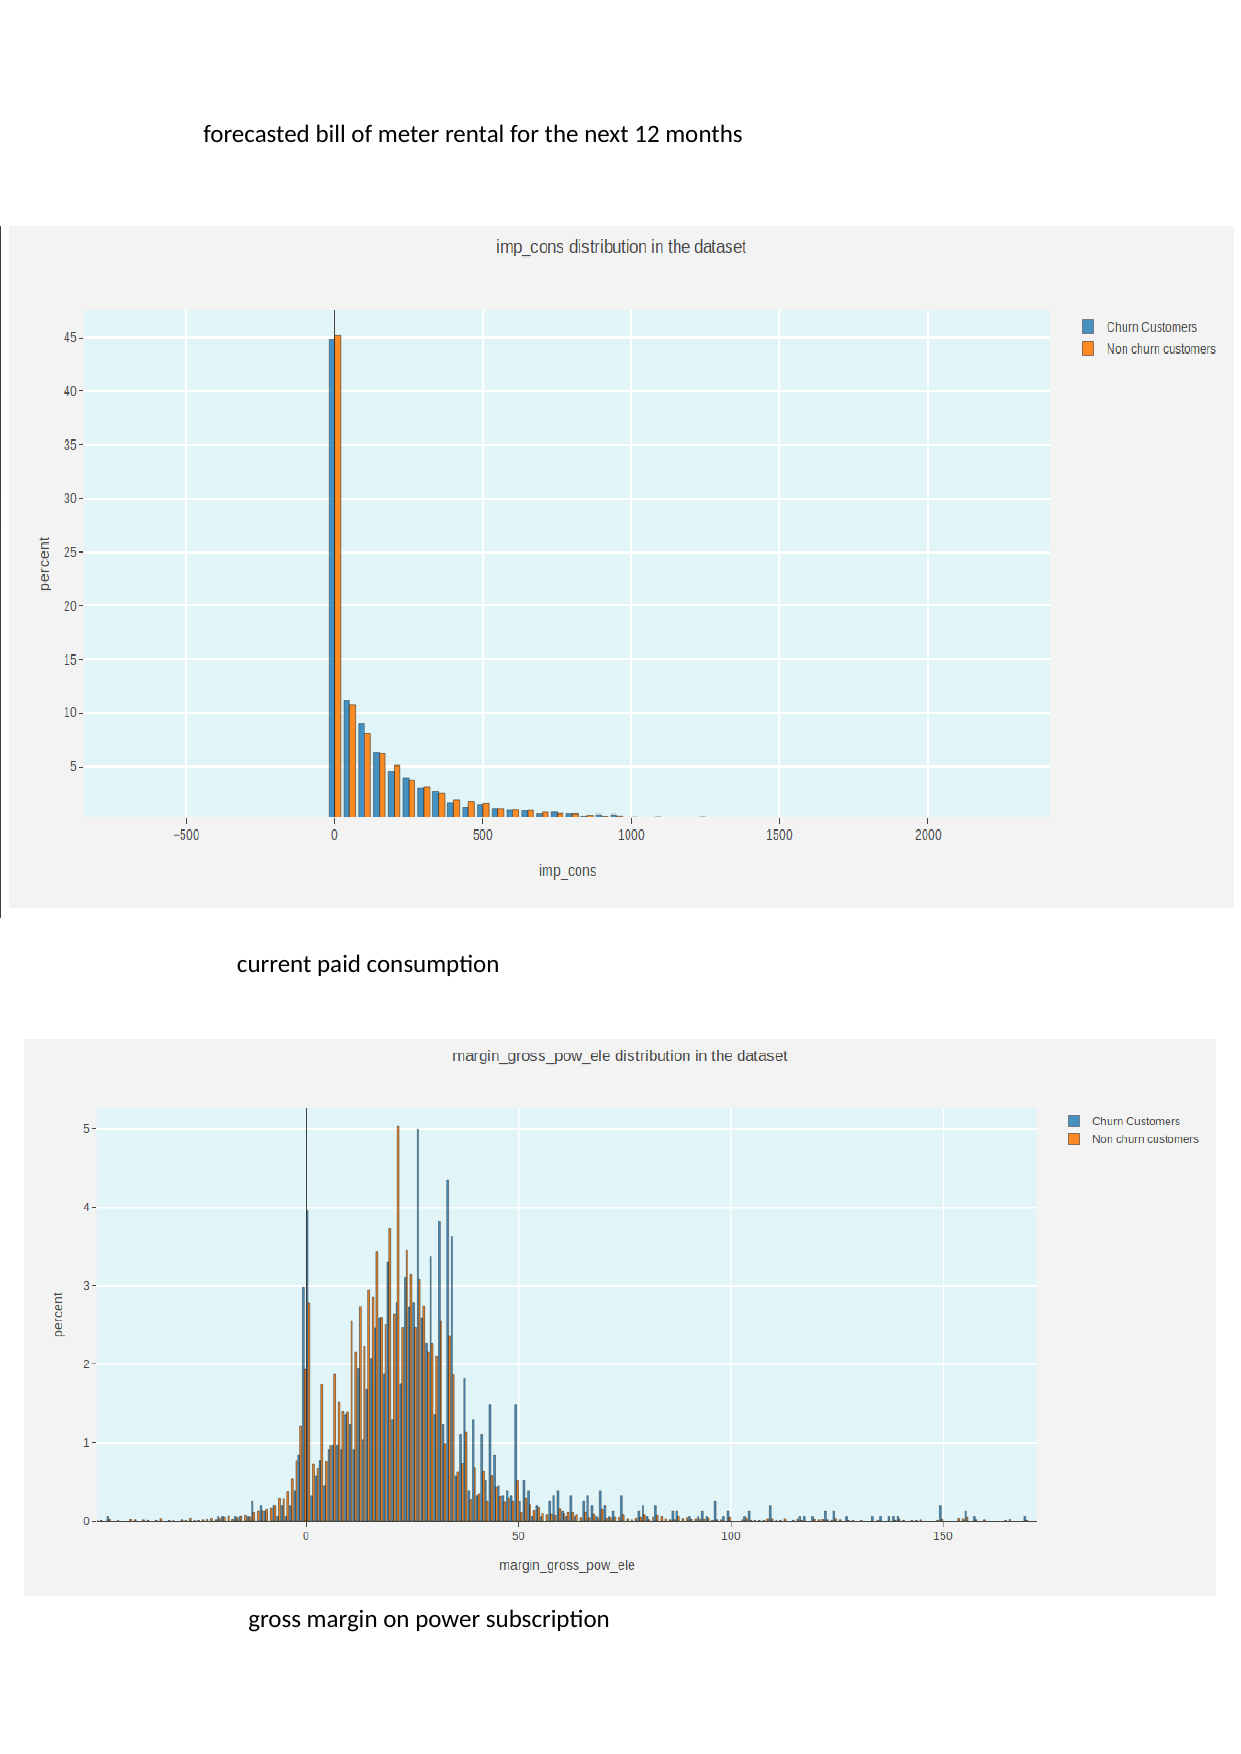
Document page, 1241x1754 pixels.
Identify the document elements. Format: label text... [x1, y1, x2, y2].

picture [17, 1039, 1223, 1603]
text gross margin on power subscription [118, 1603, 1122, 1633]
text forecasted bill of meter rental for the next 12 months [118, 118, 1122, 149]
picture [0, 226, 1241, 918]
text current paid consumption [118, 948, 1122, 978]
